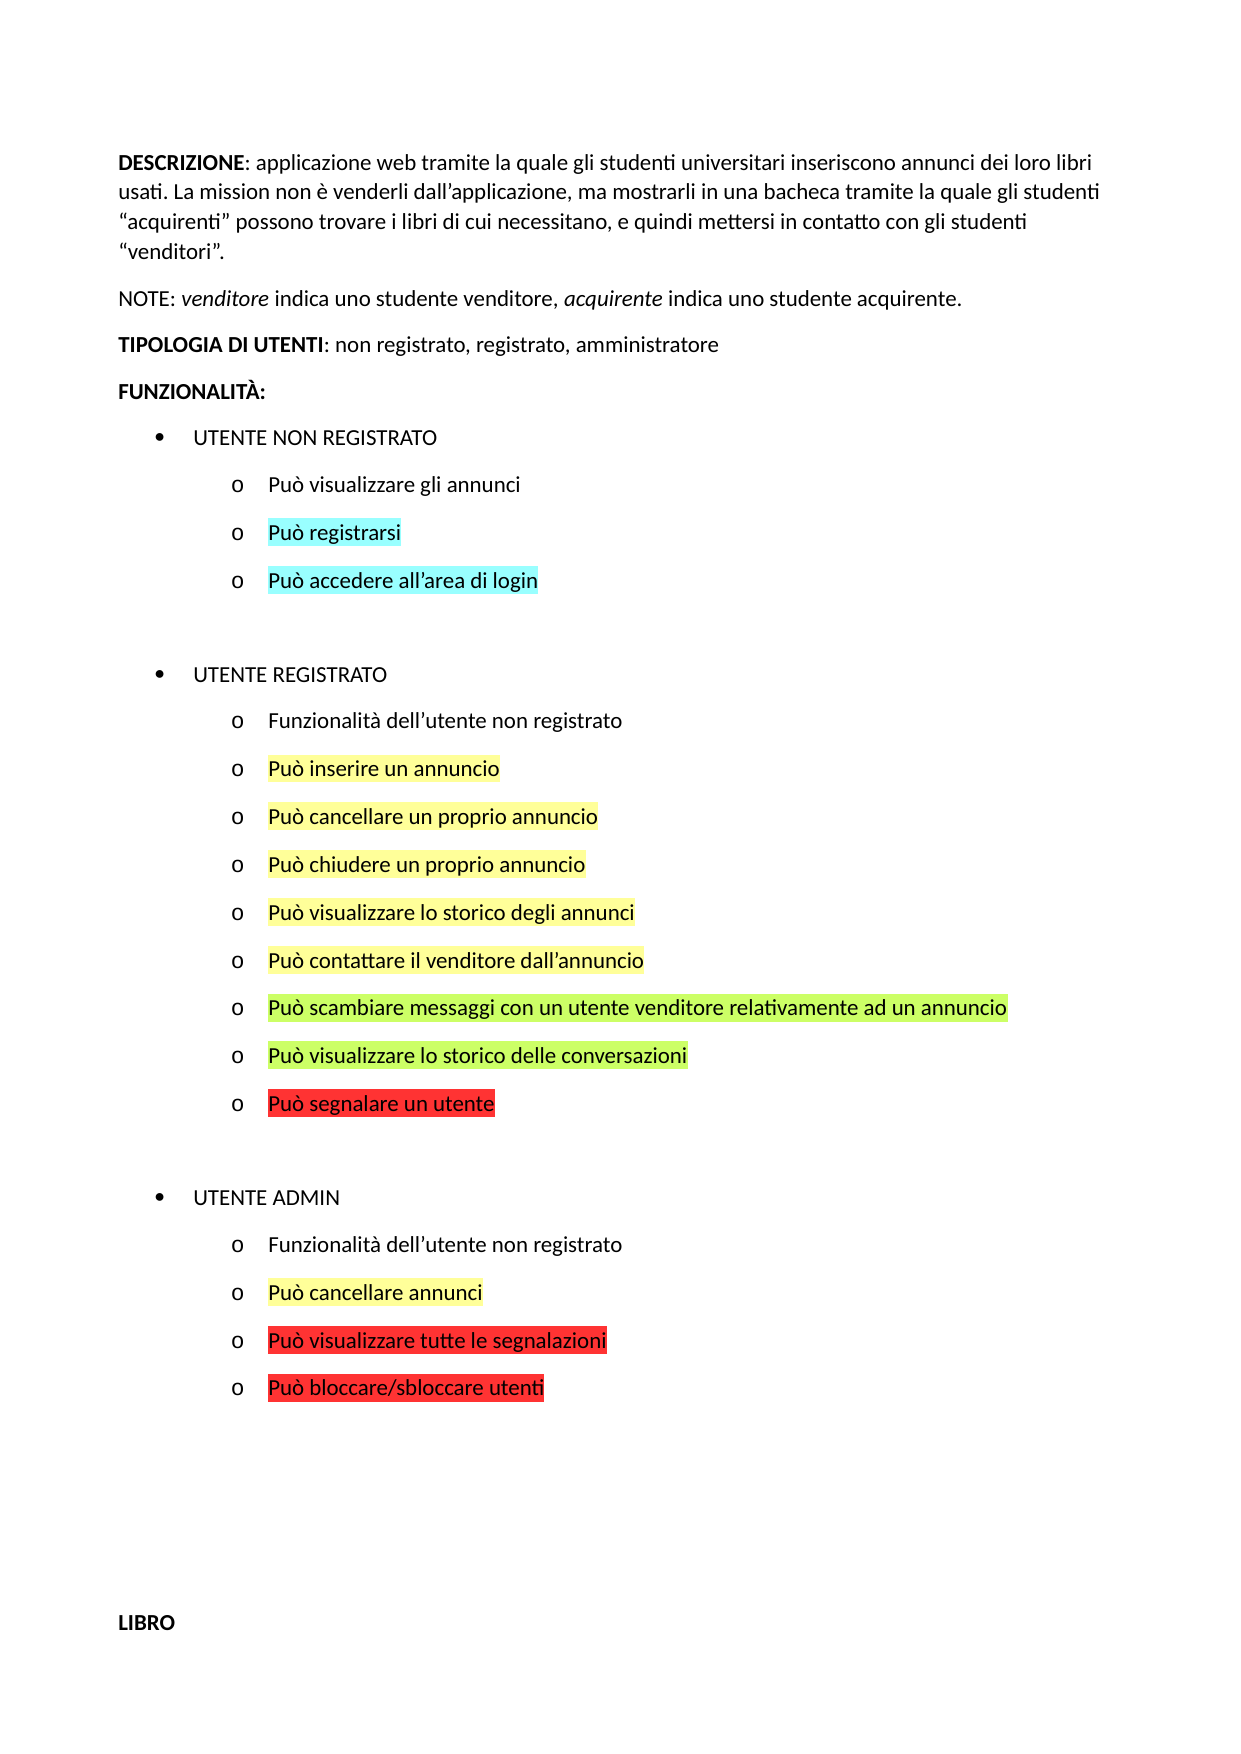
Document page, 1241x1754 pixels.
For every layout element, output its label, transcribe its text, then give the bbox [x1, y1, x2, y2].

text TIPOLOGIA DI UTENTI: non registrato, registrato, amministratore [118, 330, 1122, 358]
list Può cancellare annunci [231, 1278, 1122, 1307]
list Può scambiare messaggi con un utente venditore relativamente ad un annuncio [231, 993, 1122, 1023]
list Può chiudere un proprio annuncio [231, 850, 1122, 879]
list UTENTE REGISTRATO [156, 660, 1122, 688]
text DESCRIZIONE: applicazione web tramite la quale gli studenti universitari inseriscono annunci dei loro libri usati. La mission non è venderli dall’applicazione, ma mostrarli in una bacheca tramite la quale gli studenti “acquirenti” possono trovare i libri di cui necessitano, e quindi mettersi in contatto con gli studenti “venditori”. [118, 148, 1122, 265]
list UTENTE NON REGISTRATO [156, 423, 1122, 452]
list Può inserire un annuncio [231, 754, 1122, 784]
list Funzionalità dell’utente non registrato [231, 1230, 1122, 1259]
list Può bloccare/sbloccare utenti [231, 1373, 1122, 1403]
list Può visualizzare tutte le segnalazioni [231, 1326, 1122, 1355]
list Può contattare il venditore dall’annuncio [231, 946, 1122, 975]
list Può visualizzare lo storico degli annunci [231, 898, 1122, 927]
list Può cancellare un proprio annuncio [231, 802, 1122, 831]
list Può registrarsi [231, 518, 1122, 547]
list Può visualizzare lo storico delle conversazioni [231, 1041, 1122, 1071]
list Può accedere all’area di login [231, 566, 1122, 595]
list Può segnalare un utente [231, 1089, 1122, 1118]
list UTENTE ADMIN [156, 1183, 1122, 1212]
text LIBRO [118, 1608, 1122, 1636]
list Può visualizzare gli annunci [231, 470, 1122, 499]
list Funzionalità dell’utente non registrato [231, 707, 1122, 736]
text NOTE: venditore indica uno studente venditore, acquirente indica uno studente acquirente. [118, 284, 1122, 312]
text FUNZIONALITÀ: [118, 377, 1122, 405]
